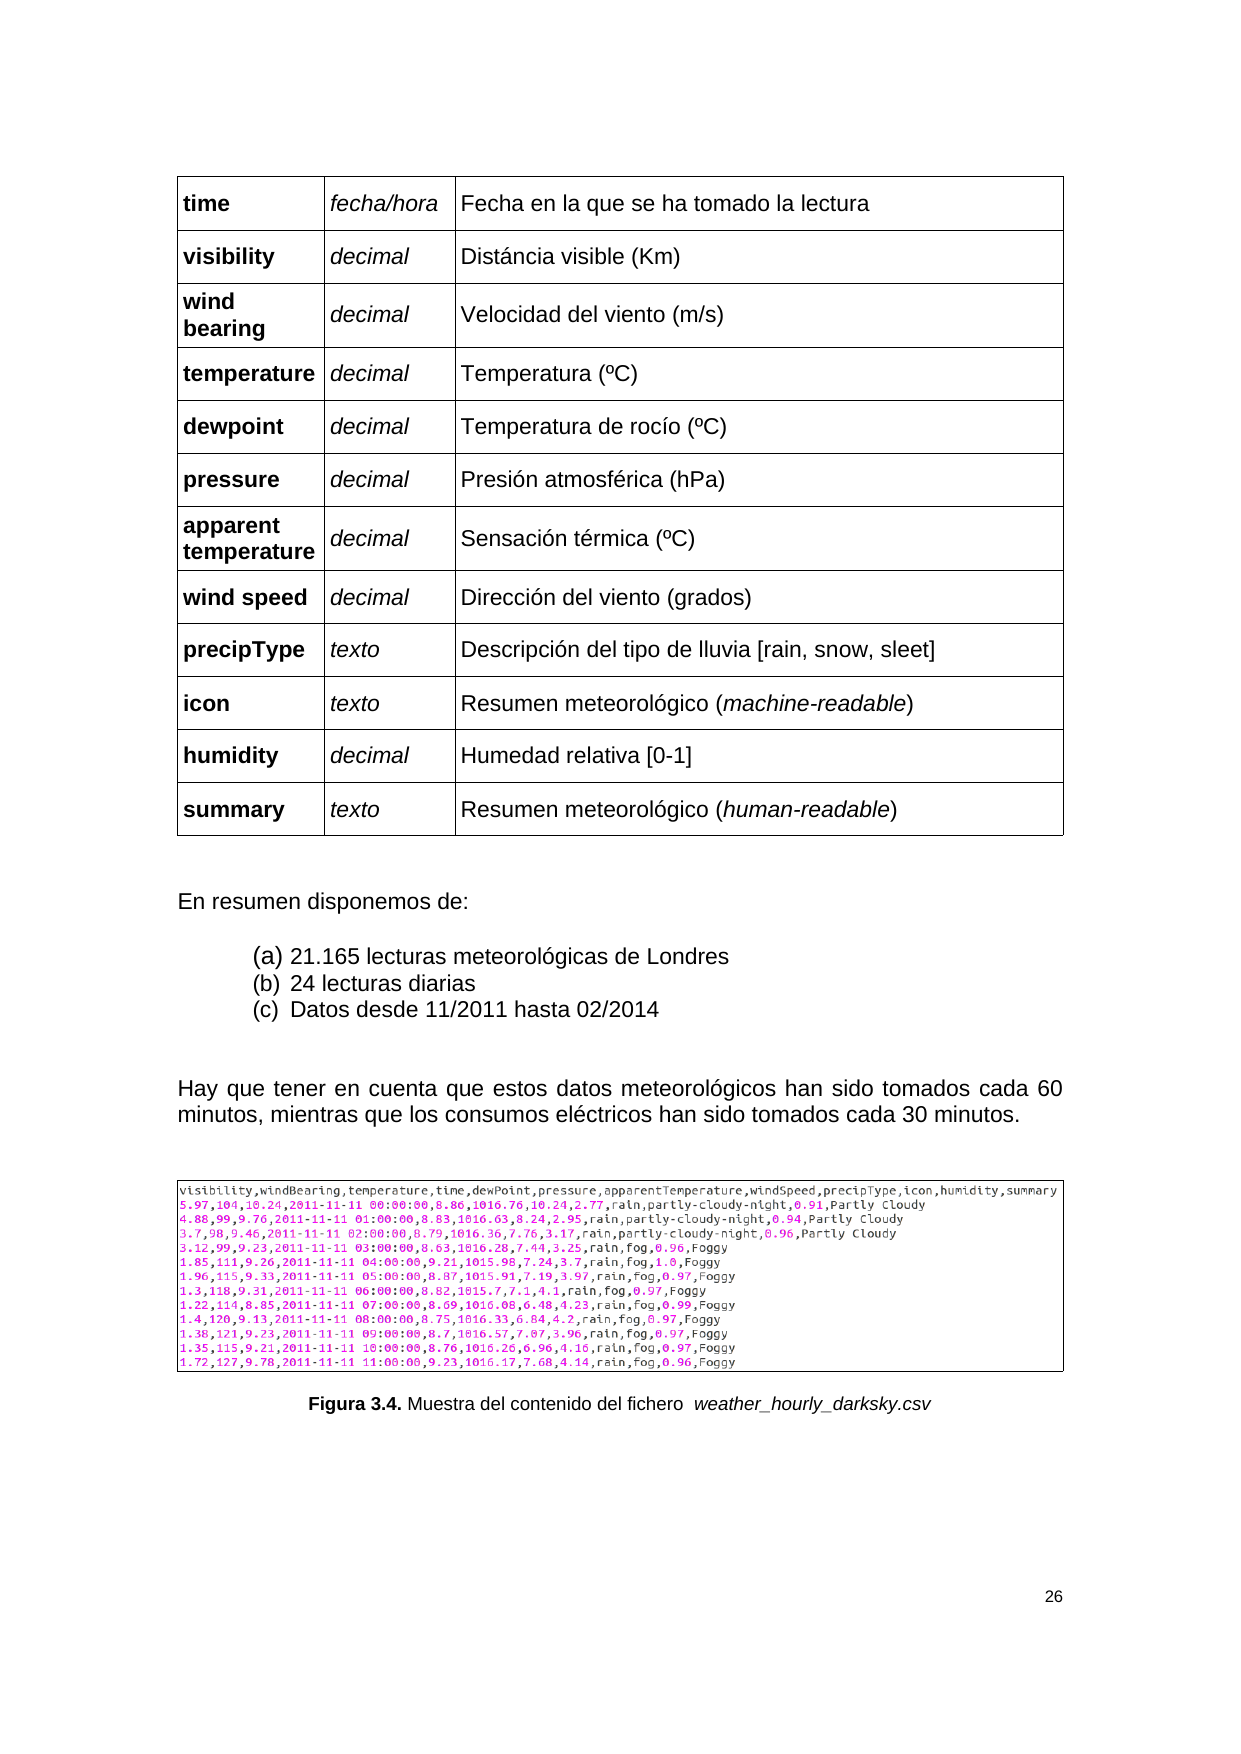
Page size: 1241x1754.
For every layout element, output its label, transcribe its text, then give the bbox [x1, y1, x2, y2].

table_cell decimal [325, 284, 455, 347]
table_cell precipType [178, 624, 324, 676]
table_cell summary [178, 783, 324, 835]
table_header time [178, 177, 324, 229]
table_cell Resumen meteorológico (human-readable) [456, 783, 1063, 835]
table_cell decimal [325, 231, 455, 282]
table_cell Velocidad del viento (m/s) [456, 284, 1063, 347]
table_cell Distáncia visible (Km) [456, 231, 1063, 282]
table_cell decimal [325, 454, 455, 506]
table_cell Descripción del tipo de lluvia [rain, snow, sleet] [456, 624, 1063, 676]
table_cell Dirección del viento (grados) [456, 571, 1063, 623]
table_header Fecha en la que se ha tomado la lectura [456, 177, 1063, 229]
text En resumen disponemos de: [177, 888, 1063, 914]
table_cell texto [325, 624, 455, 676]
table_cell visibility [178, 231, 324, 282]
table_cell Humedad relativa [0-1] [456, 730, 1063, 782]
table_header fecha/hora [325, 177, 455, 229]
table_cell decimal [325, 571, 455, 623]
table_cell Temperatura de rocío (ºC) [456, 401, 1063, 453]
text Hay que tener en cuenta que estos datos meteorológicos han sido tomados cada 60 minutos, mientras que los consumos eléctricos han sido tomados cada 30 minutos. [177, 1075, 1063, 1128]
list 21.165 lecturas meteorológicas de Londres [252, 941, 1063, 969]
table_cell temperature [178, 348, 324, 400]
text [178, 1181, 1063, 1371]
table_cell humidity [178, 730, 324, 782]
table_cell icon [178, 677, 324, 729]
table_cell texto [325, 783, 455, 835]
table_cell decimal [325, 348, 455, 400]
table_cell Presión atmosférica (hPa) [456, 454, 1063, 506]
list Datos desde 11/2011 hasta 02/2014 [252, 996, 1063, 1022]
table_cell texto [325, 677, 455, 729]
table_cell decimal [325, 507, 455, 570]
table_cell Temperatura (ºC) [456, 348, 1063, 400]
picture [180, 1183, 1060, 1369]
table_cell apparent temperature [178, 507, 324, 570]
table_cell wind speed [178, 571, 324, 623]
list 24 lecturas diarias [252, 969, 1063, 996]
table_cell wind bearing [178, 284, 324, 347]
table_cell dewpoint [178, 401, 324, 453]
table_cell Resumen meteorológico (machine-readable) [456, 677, 1063, 729]
text Figura 3.4. Muestra del contenido del fichero weather_hourly_darksky.csv [177, 1372, 1063, 1414]
table_cell decimal [325, 730, 455, 782]
table_cell decimal [325, 401, 455, 453]
table_cell pressure [178, 454, 324, 506]
table_cell Sensación térmica (ºC) [456, 507, 1063, 570]
